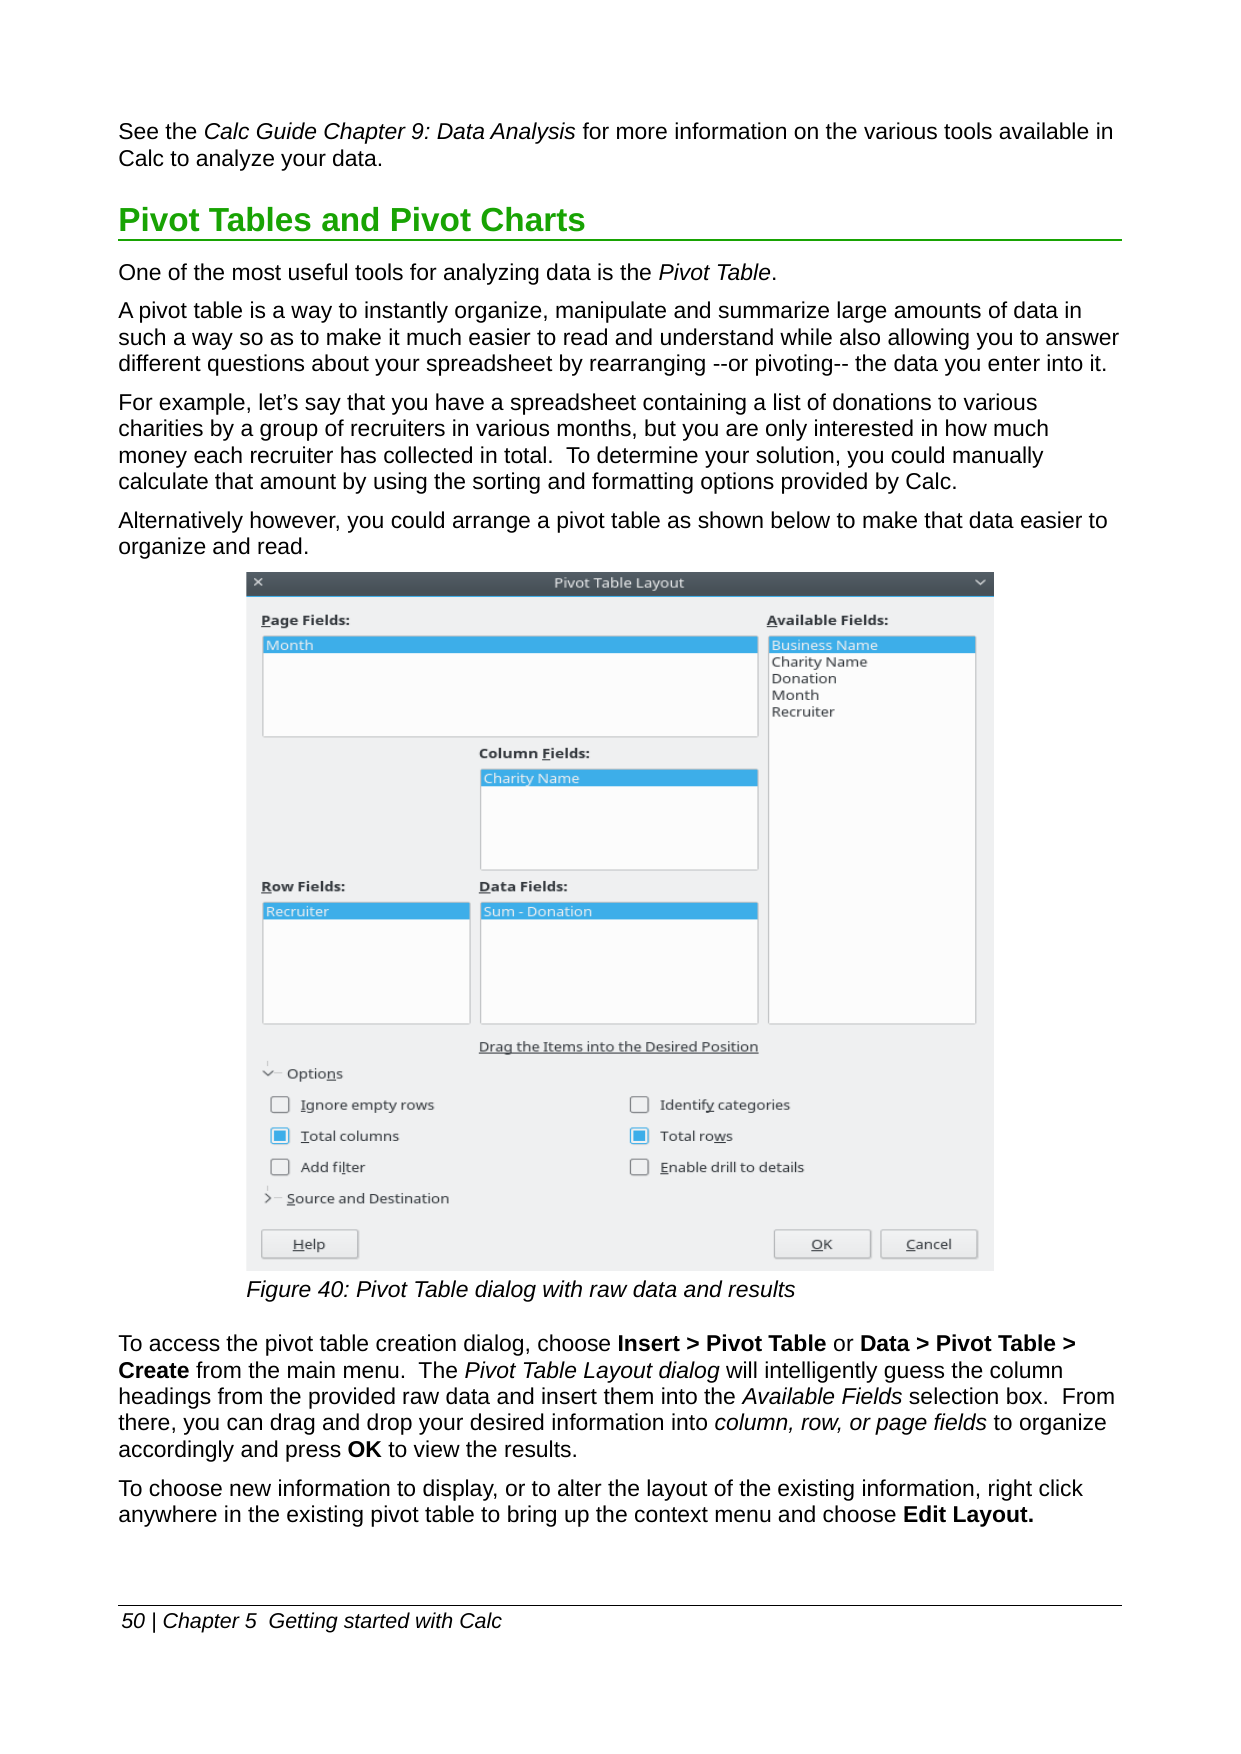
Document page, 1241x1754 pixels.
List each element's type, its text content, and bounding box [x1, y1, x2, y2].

subtitle Pivot Tables and Pivot Charts [118, 200, 1122, 239]
text To access the pivot table creation dialog, choose Insert > Pivot Table or Data > Pivot Table > Create from the main menu. The Pivot Table Layout dialog will intelligently guess the column headings from the provided raw data and insert them into the Available Fields selection box. From there, you can drag and drop your desired information into column, row, or page fields to organize accordingly and press OK to view the results. [118, 1330, 1122, 1462]
text A pivot table is a way to instantly organize, manipulate and summarize large amounts of data in such a way so as to make it much easier to read and understand while also allowing you to answer different questions about your spreadsheet by rearranging --or pivoting-- the data you enter into it. [118, 297, 1122, 376]
text One of the most useful tools for analyzing data is the Pivot Table. [118, 258, 1122, 285]
picture [246, 572, 994, 1271]
text To choose new information to display, or to alter the layout of the existing information, right click anywhere in the existing pivot table to bring up the context menu and choose Edit Layout. [118, 1474, 1122, 1527]
text For example, let’s say that you have a spreadsheet containing a list of donations to various charities by a group of recruiters in various months, but you are only interested in how much money each recruiter has collected in total. To determine your solution, you could manually calculate that amount by using the sorting and formatting options provided by Calc. [118, 389, 1122, 494]
text Figure 40: Pivot Table dialog with raw data and results [246, 1271, 994, 1302]
text See the Calc Guide Chapter 9: Data Analysis for more information on the various tools available in Calc to analyze your data. [118, 118, 1122, 171]
text Alternatively however, you could arrange a pivot table as shown below to make that data easier to organize and read. [118, 507, 1122, 559]
